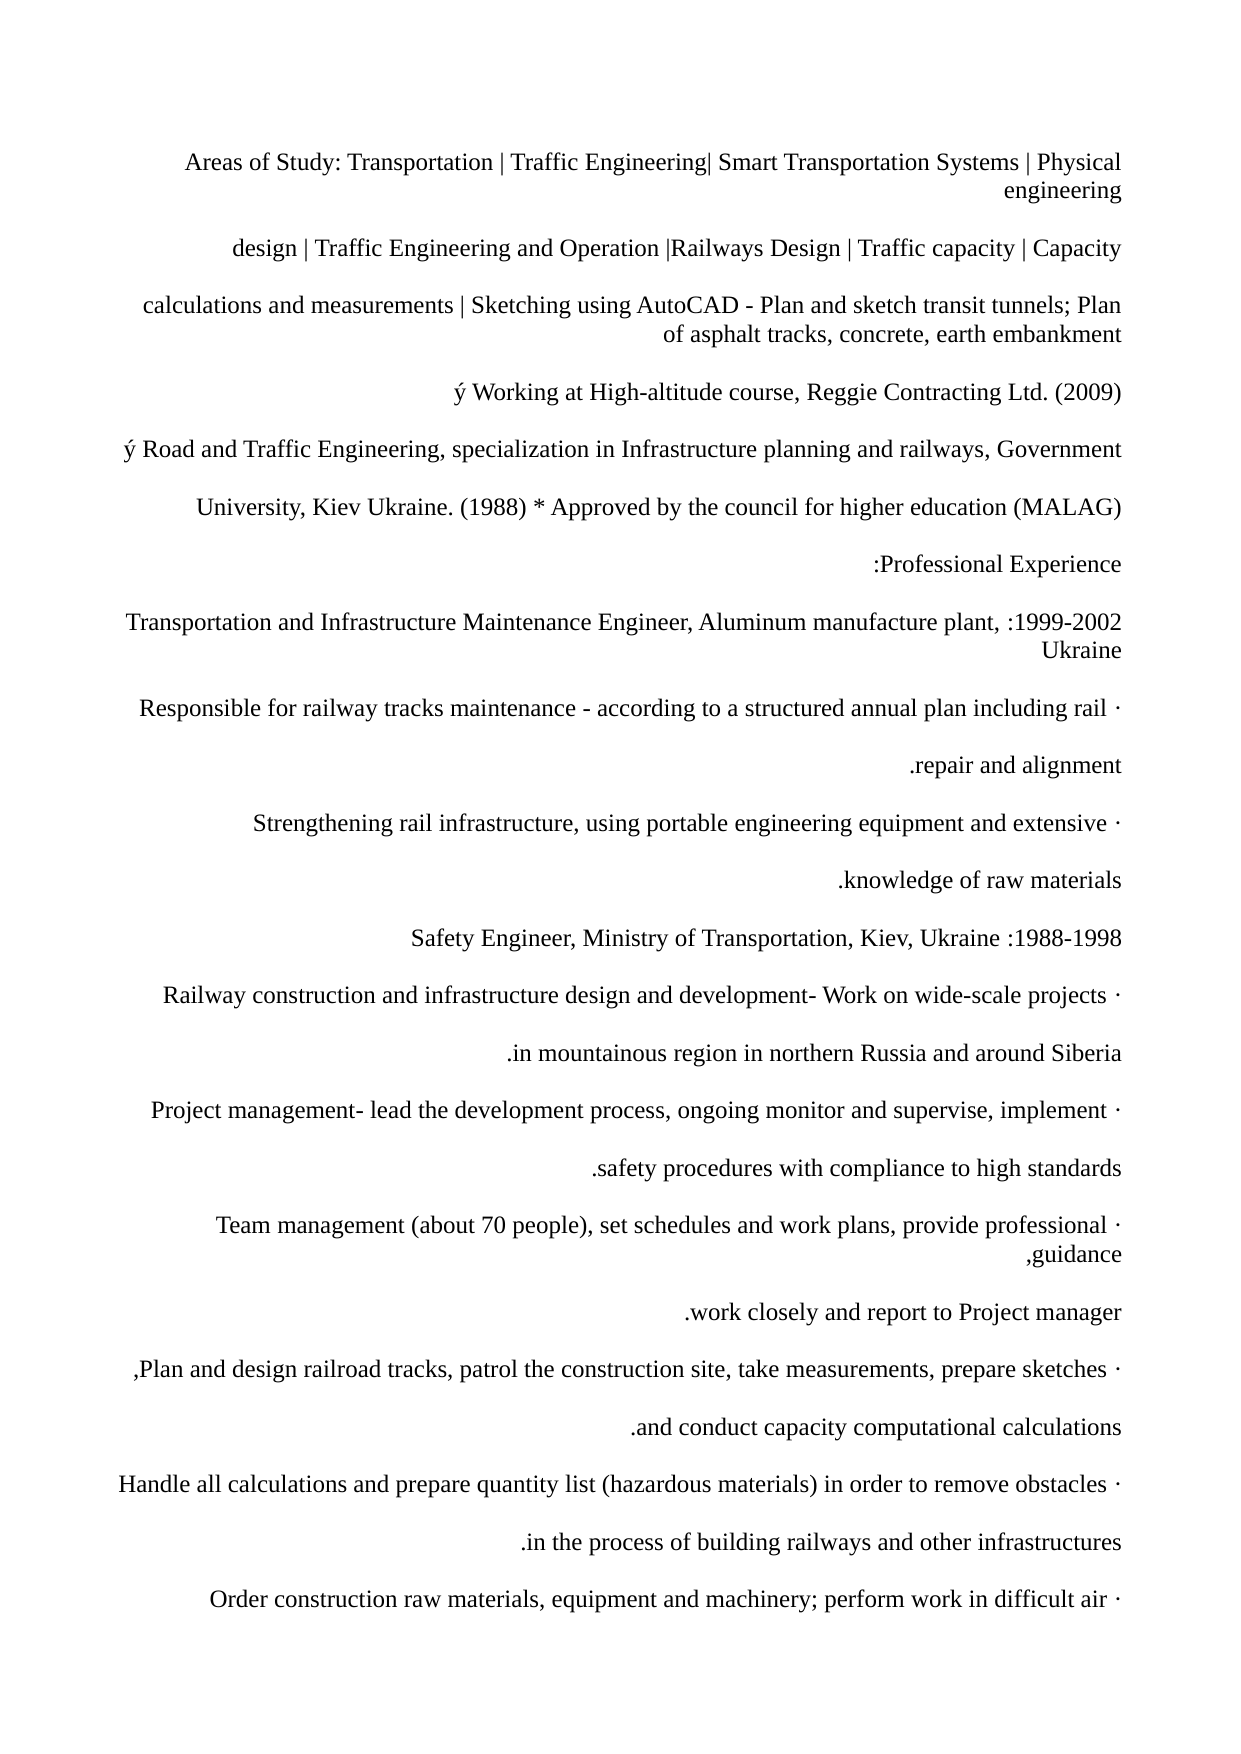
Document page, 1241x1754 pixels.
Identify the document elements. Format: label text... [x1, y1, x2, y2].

text ý Working at High-altitude course, Reggie Contracting Ltd. (2009) [118, 377, 1122, 406]
text 1999-2002: Transportation and Infrastructure Maintenance Engineer, Aluminum manufacture plant, Ukraine [118, 607, 1122, 664]
text · Project management- lead the development process, ongoing monitor and supervise, implement [118, 1096, 1122, 1124]
text repair and alignment. [118, 751, 1122, 779]
text knowledge of raw materials. [118, 866, 1122, 894]
text · Strengthening rail infrastructure, using portable engineering equipment and extensive [118, 808, 1122, 837]
text calculations and measurements | Sketching using AutoCAD - Plan and sketch transit tunnels; Plan of asphalt tracks, concrete, earth embankment [118, 291, 1122, 348]
text 1988-1998: Safety Engineer, Ministry of Transportation, Kiev, Ukraine [118, 923, 1122, 952]
text · Responsible for railway tracks maintenance - according to a structured annual plan including rail [118, 693, 1122, 722]
text · Railway construction and infrastructure design and development- Work on wide-scale projects [118, 981, 1122, 1009]
text · Team management (about 70 people), set schedules and work plans, provide professional guidance, [118, 1211, 1122, 1268]
text ý Road and Traffic Engineering, specialization in Infrastructure planning and railways, Government [118, 434, 1122, 463]
text design | Traffic Engineering and Operation |Railways Design | Traffic capacity | Capacity [118, 233, 1122, 262]
text safety procedures with compliance to high standards. [118, 1153, 1122, 1182]
text in the process of building railways and other infrastructures. [118, 1527, 1122, 1556]
text in mountainous region in northern Russia and around Siberia. [118, 1038, 1122, 1067]
text · Plan and design railroad tracks, patrol the construction site, take measurements, prepare sketches, [118, 1354, 1122, 1383]
text · Handle all calculations and prepare quantity list (hazardous materials) in order to remove obstacles [118, 1469, 1122, 1498]
text and conduct capacity computational calculations. [118, 1412, 1122, 1441]
text Areas of Study: Transportation | Traffic Engineering| Smart Transportation Systems | Physical engineering [118, 147, 1122, 204]
text University, Kiev Ukraine. (1988) * Approved by the council for higher education (MALAG) [118, 492, 1122, 521]
text Professional Experience: [118, 549, 1122, 578]
text · Order construction raw materials, equipment and machinery; perform work in difficult air [118, 1584, 1122, 1613]
text work closely and report to Project manager. [118, 1297, 1122, 1326]
